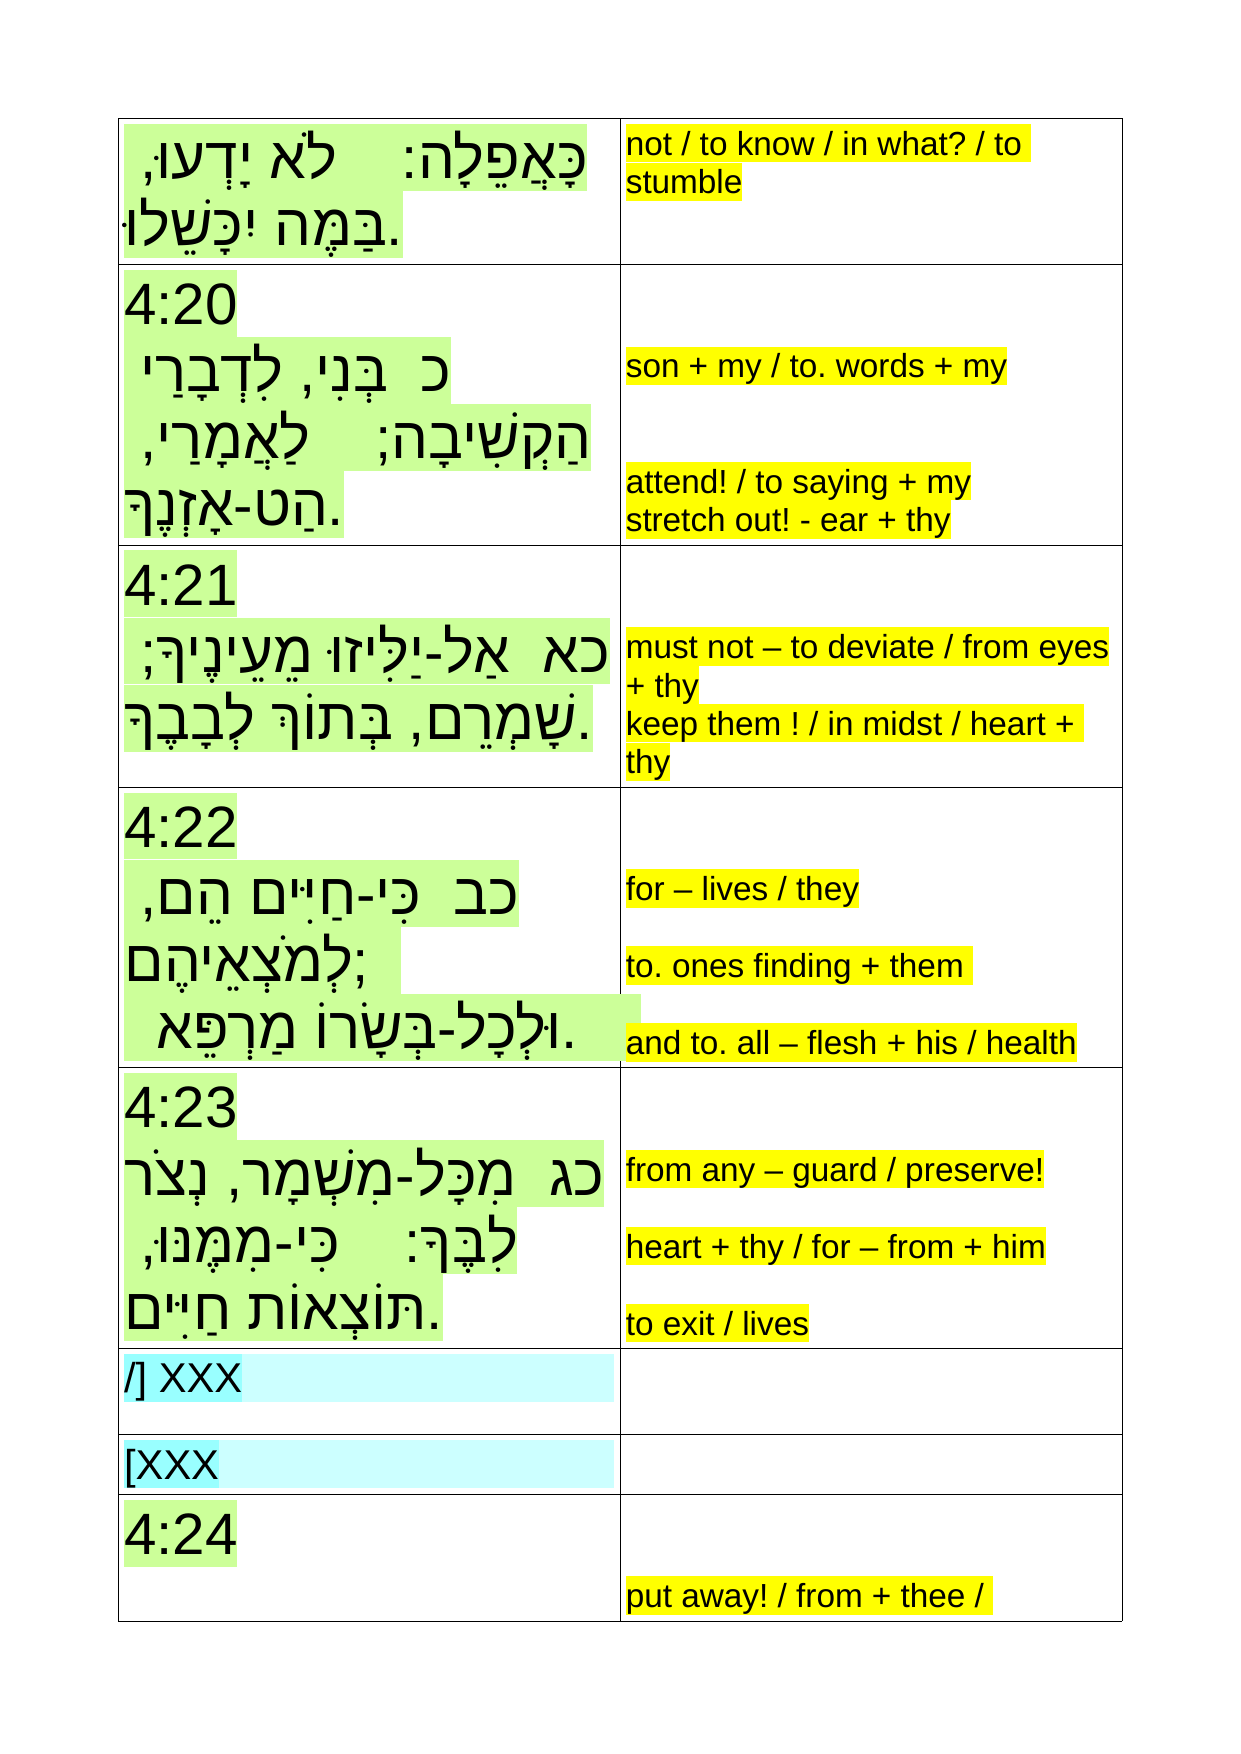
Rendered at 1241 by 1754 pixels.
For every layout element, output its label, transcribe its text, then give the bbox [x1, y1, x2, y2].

table_cell [XXX [119, 1435, 620, 1494]
table_cell put away! / from + thee / [621, 1495, 1122, 1621]
table_cell for – lives / they to. ones finding + them and to. all – flesh + his / health [621, 788, 1122, 1067]
table_cell /] XXX [119, 1349, 620, 1434]
table_cell 4:19 דֶּרֶךְ רְשָׁעִים, כָּאֲפֵלָה: לֹא יָדְעוּ, בַּמֶּה יִכָּשֵׁלוּ. [119, 119, 620, 264]
table_cell must not – to deviate / from eyes + thy keep them ! / in midst / heart + thy [621, 546, 1122, 787]
table_cell son + my / to. words + my attend! / to saying + my stretch out! - ear + thy [621, 265, 1122, 544]
table_cell 4:21 כא אַל-יַלִּיזוּ מֵעֵינֶיךָ; שָׁמְרֵם, בְּתוֹךְ לְבָבֶךָ. [119, 546, 620, 787]
table_cell 4:23 כג מִכָּל-מִשְׁמָר, נְצֹר לִבֶּךָ: כִּי-מִמֶּנּוּ, תּוֹצְאוֹת חַיִּים. [119, 1068, 620, 1348]
table_cell 4:24 הָסֵר מִמְּךָ, עִקְּשׁוּת פֶּה; וּלְזוּת שְׂפָתַיִם, הַרְחֵק מִמֶּךָּ. [119, 1495, 620, 1621]
table_cell 4:20 כ בְּנִי, לִדְבָרַי הַקְשִׁיבָה; לַאֲמָרַי, הַט-אָזְנֶךָ. [119, 265, 620, 544]
table_cell from any – guard / preserve! heart + thy / for – from + him to exit / lives [621, 1068, 1122, 1348]
table_cell 4:22 כב כִּי-חַיִּים הֵם, לְמֹצְאֵיהֶם; וּלְכָל-בְּשָׂרוֹ מַרְפֵּא. [119, 788, 620, 1067]
table_cell not / to know / in what? / to stumble [621, 119, 1122, 264]
table_cell [621, 1349, 1122, 1434]
table_cell [621, 1435, 1122, 1494]
